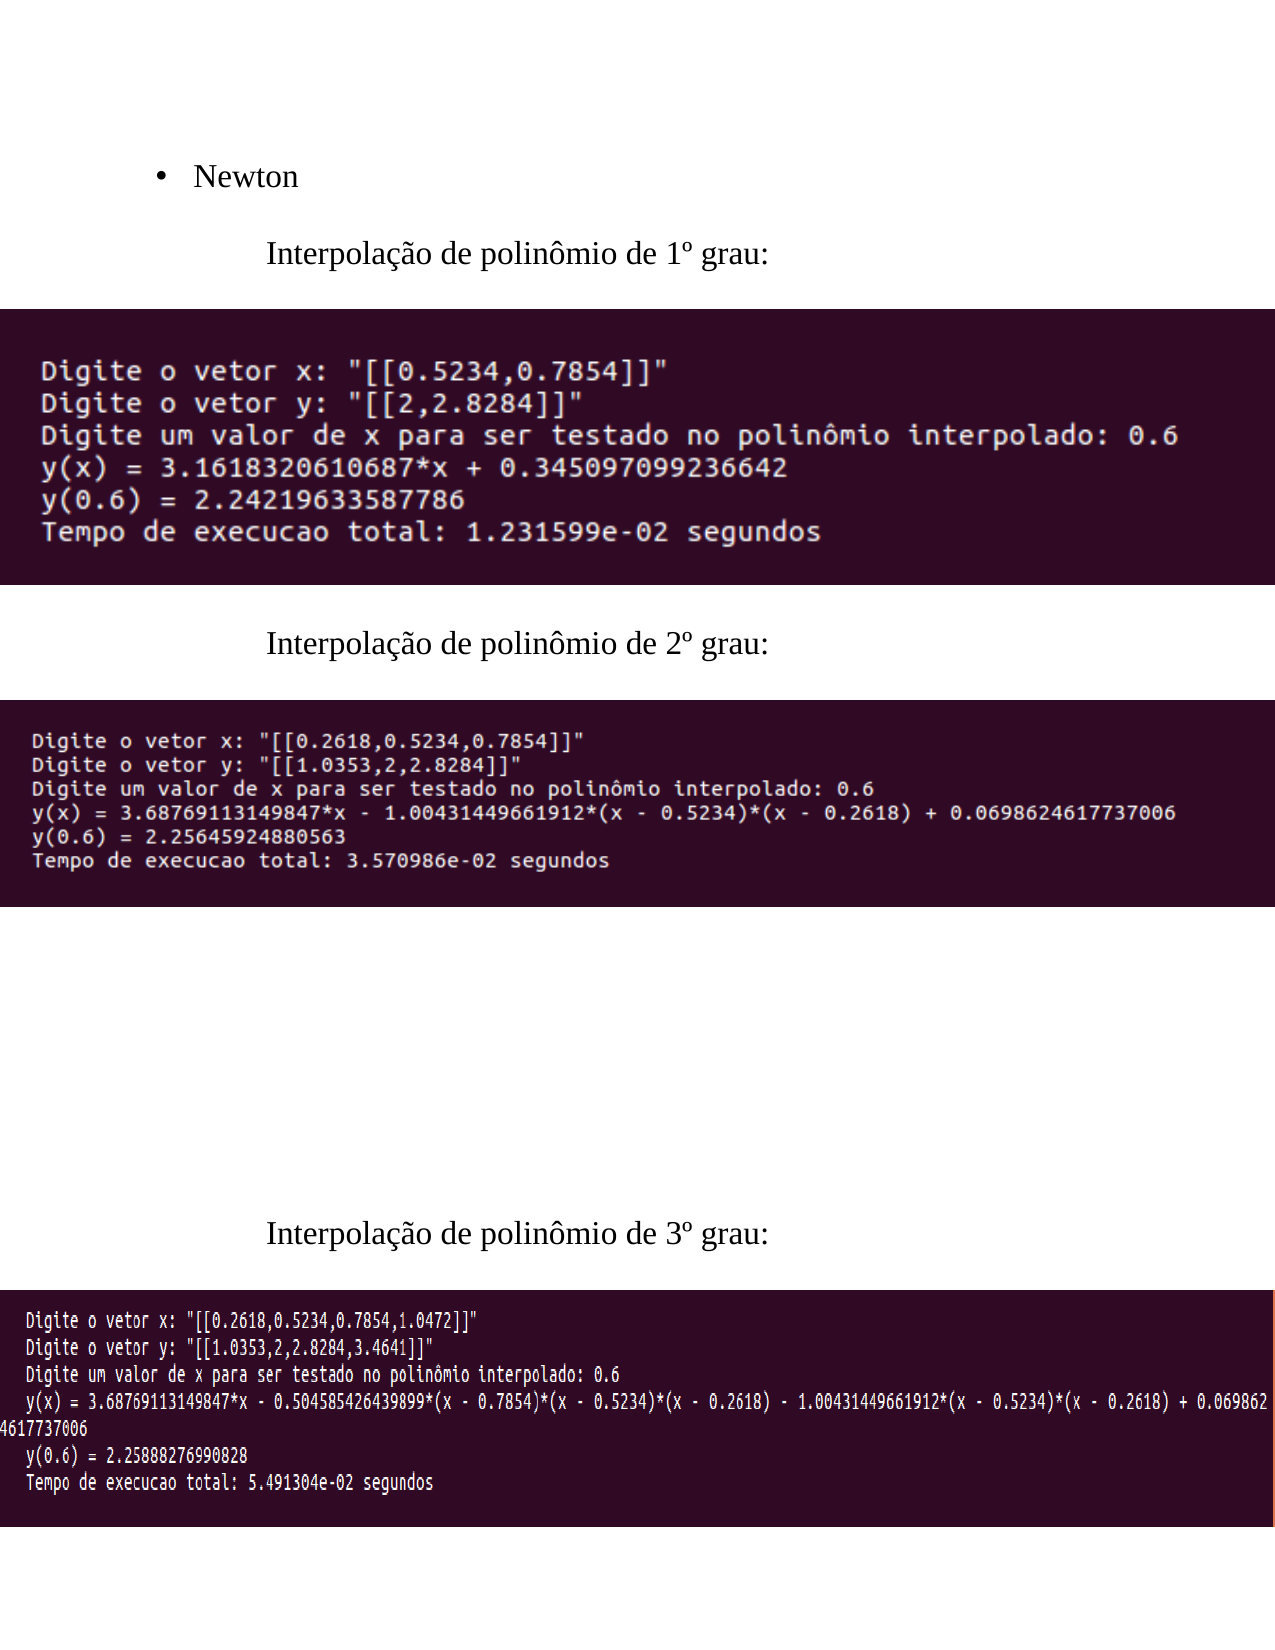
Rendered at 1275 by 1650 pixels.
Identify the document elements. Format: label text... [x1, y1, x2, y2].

text Interpolação de polinômio de 2º grau: [118, 623, 1157, 662]
picture [0, 1290, 1275, 1527]
picture [0, 700, 1275, 907]
picture [0, 309, 1275, 585]
text Interpolação de polinômio de 3º grau: [118, 1213, 1157, 1252]
list Newton [156, 156, 1157, 195]
text Interpolação de polinômio de 1º grau: [118, 233, 1157, 271]
